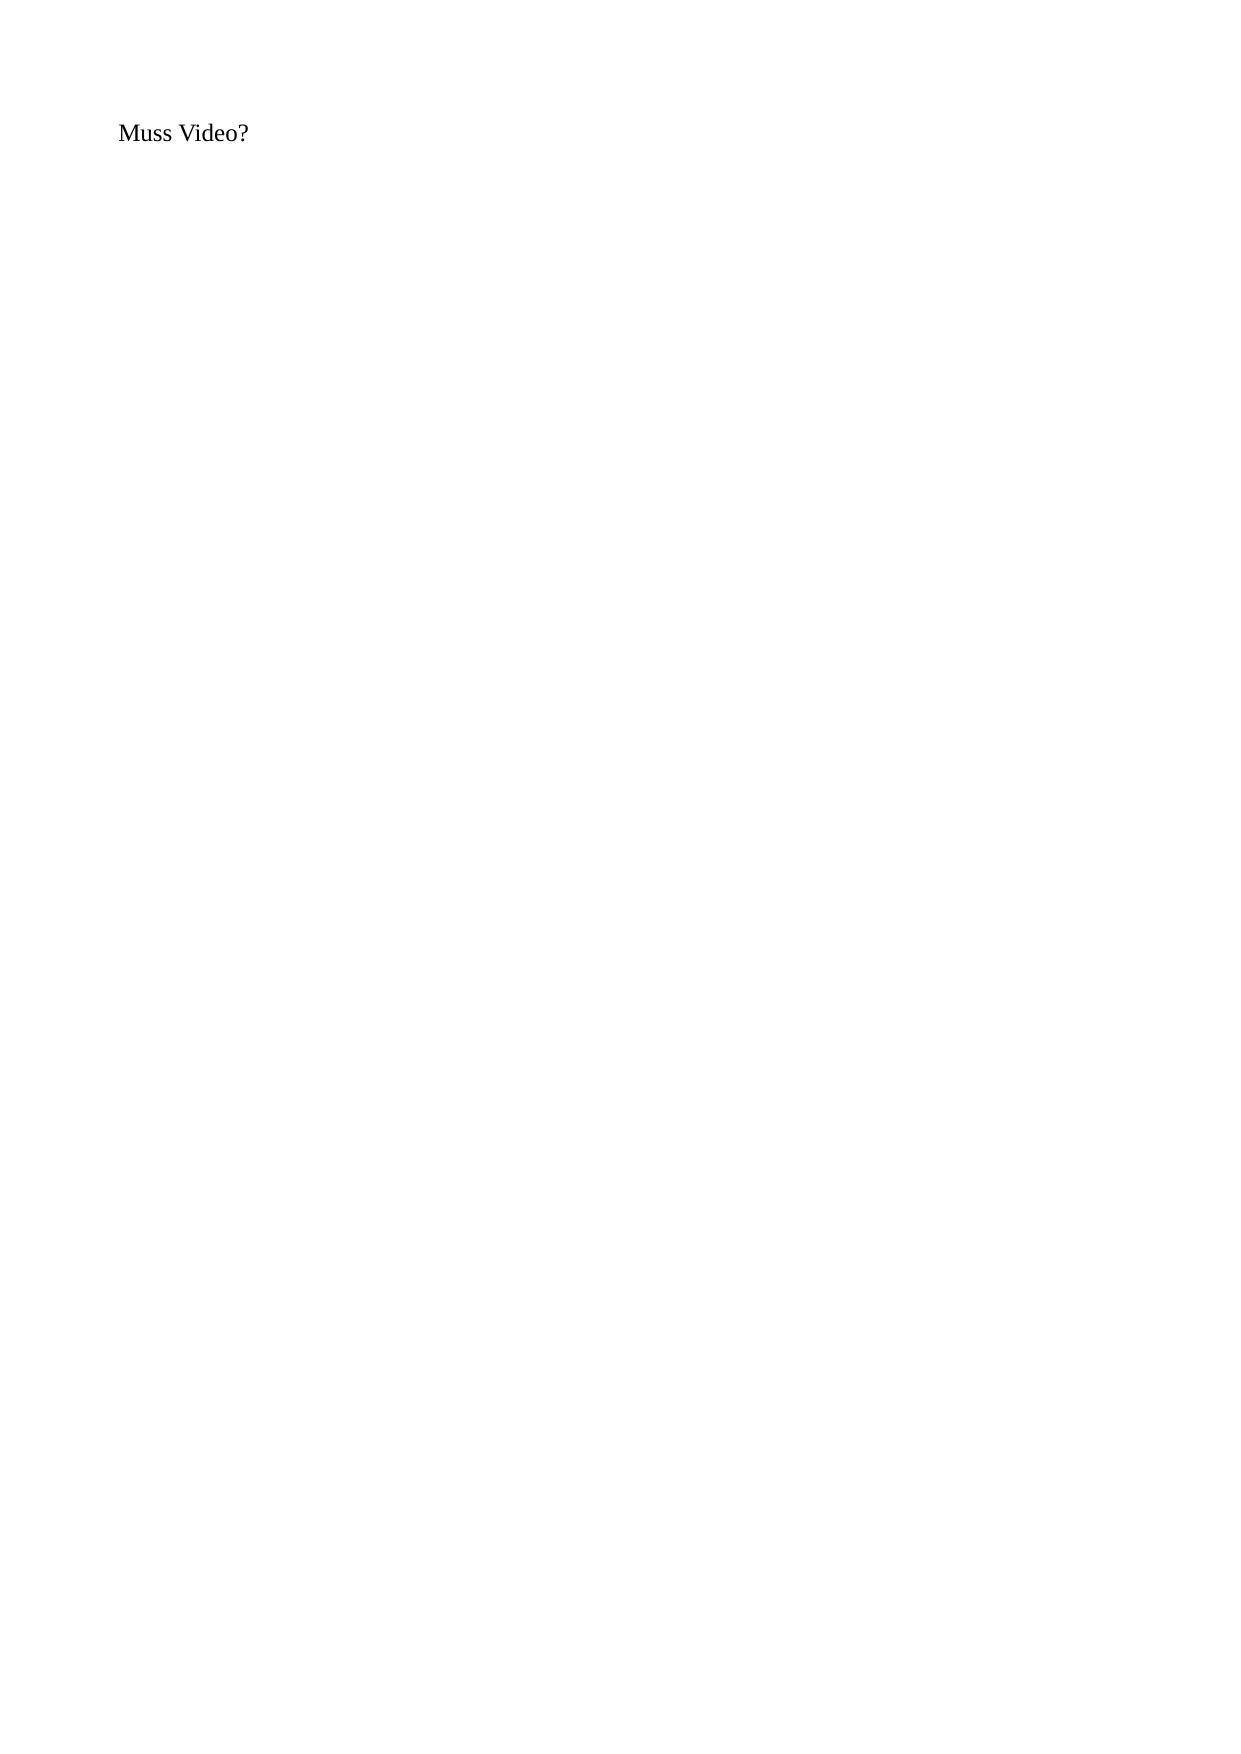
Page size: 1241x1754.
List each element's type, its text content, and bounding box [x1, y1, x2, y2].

text Muss Video? [118, 118, 1122, 147]
